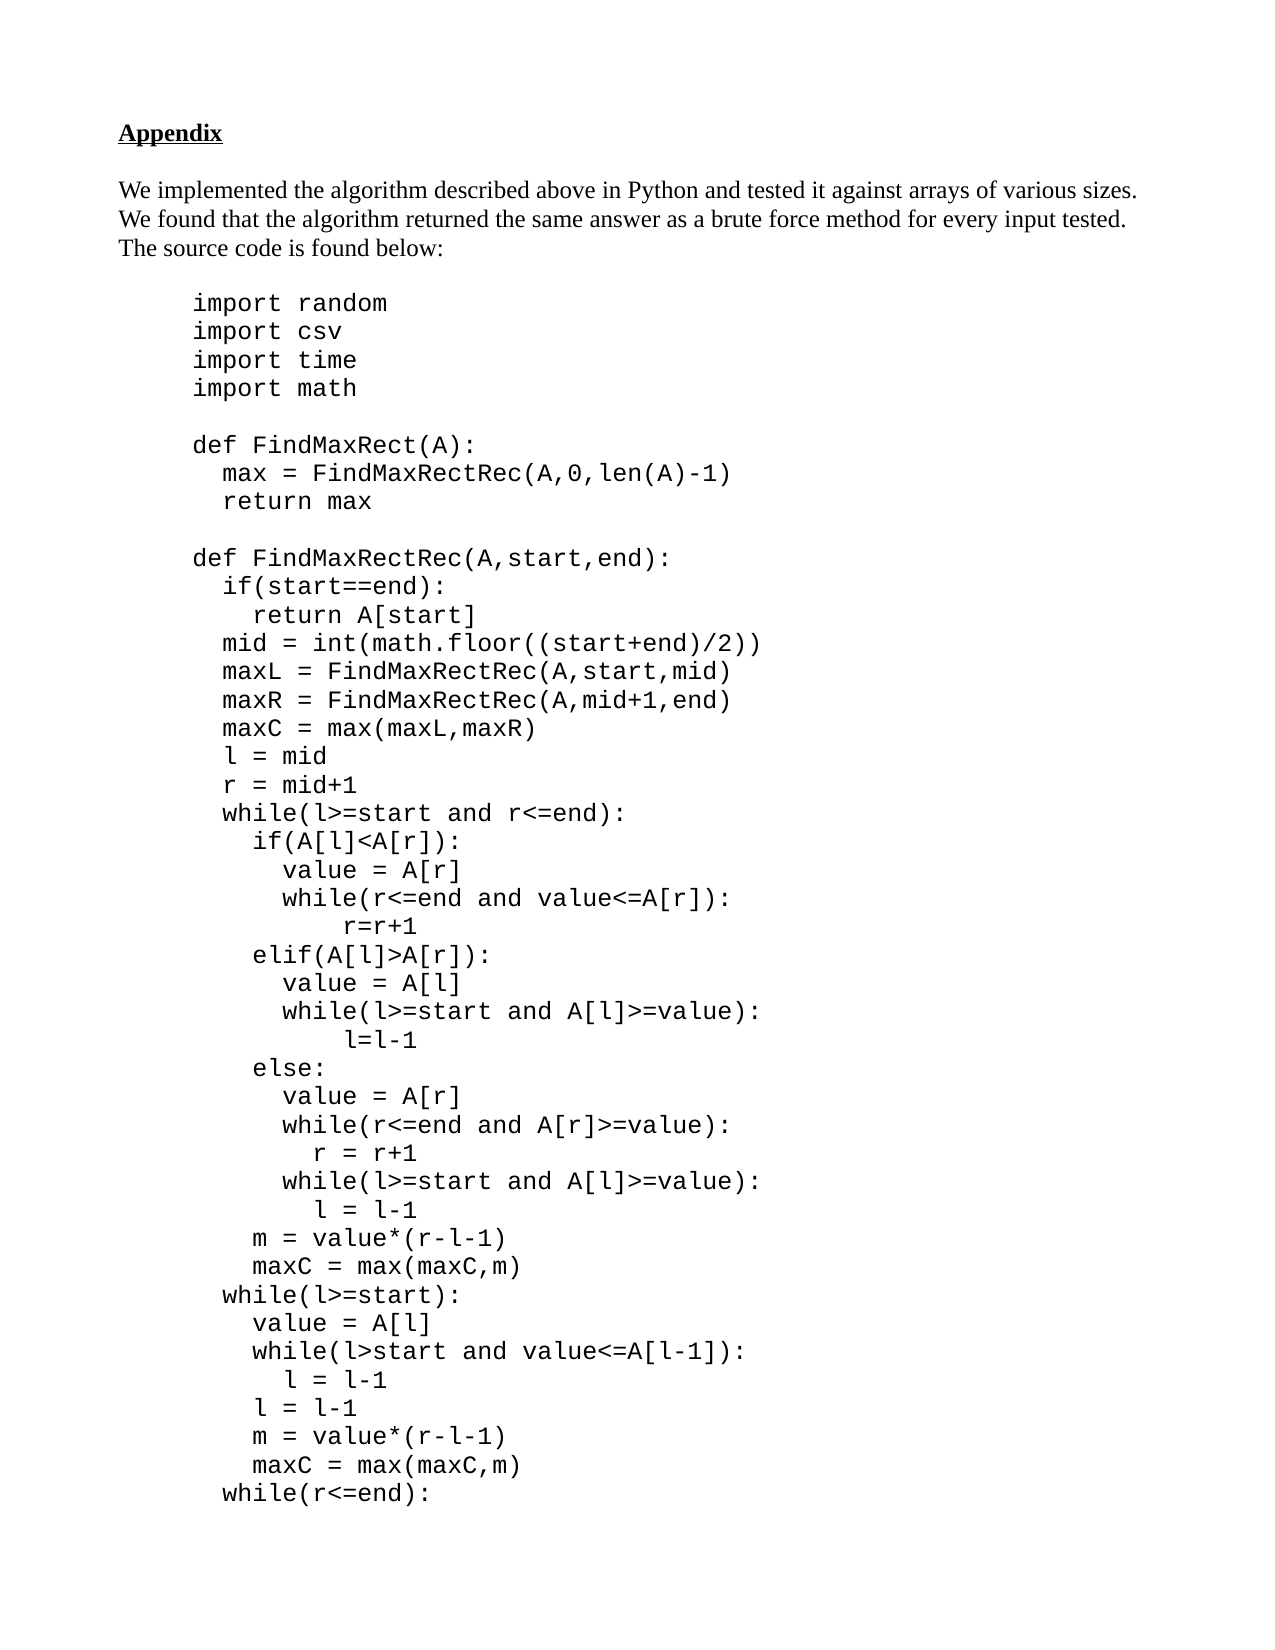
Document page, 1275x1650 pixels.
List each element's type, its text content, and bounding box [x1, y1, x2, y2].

text l=l-1 [192, 1027, 1157, 1056]
text l = l-1 [192, 1367, 1157, 1396]
text r=r+1 [192, 914, 1157, 942]
text import time [192, 347, 1157, 376]
text while(l>=start and r<=end): [192, 801, 1157, 829]
text def FindMaxRectRec(A,start,end): [192, 546, 1157, 574]
text if(A[l]<A[r]): [192, 829, 1157, 857]
text value = A[l] [192, 971, 1157, 999]
text maxC = max(maxC,m) [192, 1254, 1157, 1282]
text max = FindMaxRectRec(A,0,len(A)-1) [192, 461, 1157, 489]
text return max [192, 489, 1157, 517]
text while(r<=end and value<=A[r]): [192, 886, 1157, 914]
text r = mid+1 [192, 772, 1157, 801]
text import random [192, 291, 1157, 319]
text while(r<=end and A[r]>=value): [192, 1112, 1157, 1141]
text maxC = max(maxL,maxR) [192, 716, 1157, 744]
text while(l>=start and A[l]>=value): [192, 999, 1157, 1027]
text l = l-1 [192, 1197, 1157, 1226]
text while(r<=end): [192, 1481, 1157, 1509]
text elif(A[l]>A[r]): [192, 942, 1157, 971]
text m = value*(r-l-1) [192, 1424, 1157, 1452]
text l = l-1 [192, 1396, 1157, 1424]
text value = A[r] [192, 1084, 1157, 1112]
text return A[start] [192, 602, 1157, 631]
text maxL = FindMaxRectRec(A,start,mid) [192, 659, 1157, 687]
text maxC = max(maxC,m) [192, 1452, 1157, 1481]
text value = A[l] [192, 1311, 1157, 1339]
text m = value*(r-l-1) [192, 1226, 1157, 1254]
text else: [192, 1056, 1157, 1084]
text if(start==end): [192, 574, 1157, 602]
text maxR = FindMaxRectRec(A,mid+1,end) [192, 687, 1157, 716]
text Appendix [118, 118, 1157, 147]
text while(l>=start and A[l]>=value): [192, 1169, 1157, 1197]
text We implemented the algorithm described above in Python and tested it against arrays of various sizes. We found that the algorithm returned the same answer as a brute force method for every input tested. The source code is found below: [118, 176, 1157, 262]
text mid = int(math.floor((start+end)/2)) [192, 631, 1157, 659]
text import csv [192, 319, 1157, 347]
text r = r+1 [192, 1141, 1157, 1169]
text while(l>=start): [192, 1282, 1157, 1311]
text value = A[r] [192, 857, 1157, 886]
text def FindMaxRect(A): [192, 432, 1157, 461]
text l = mid [192, 744, 1157, 772]
text while(l>start and value<=A[l-1]): [192, 1339, 1157, 1367]
text import math [192, 376, 1157, 404]
